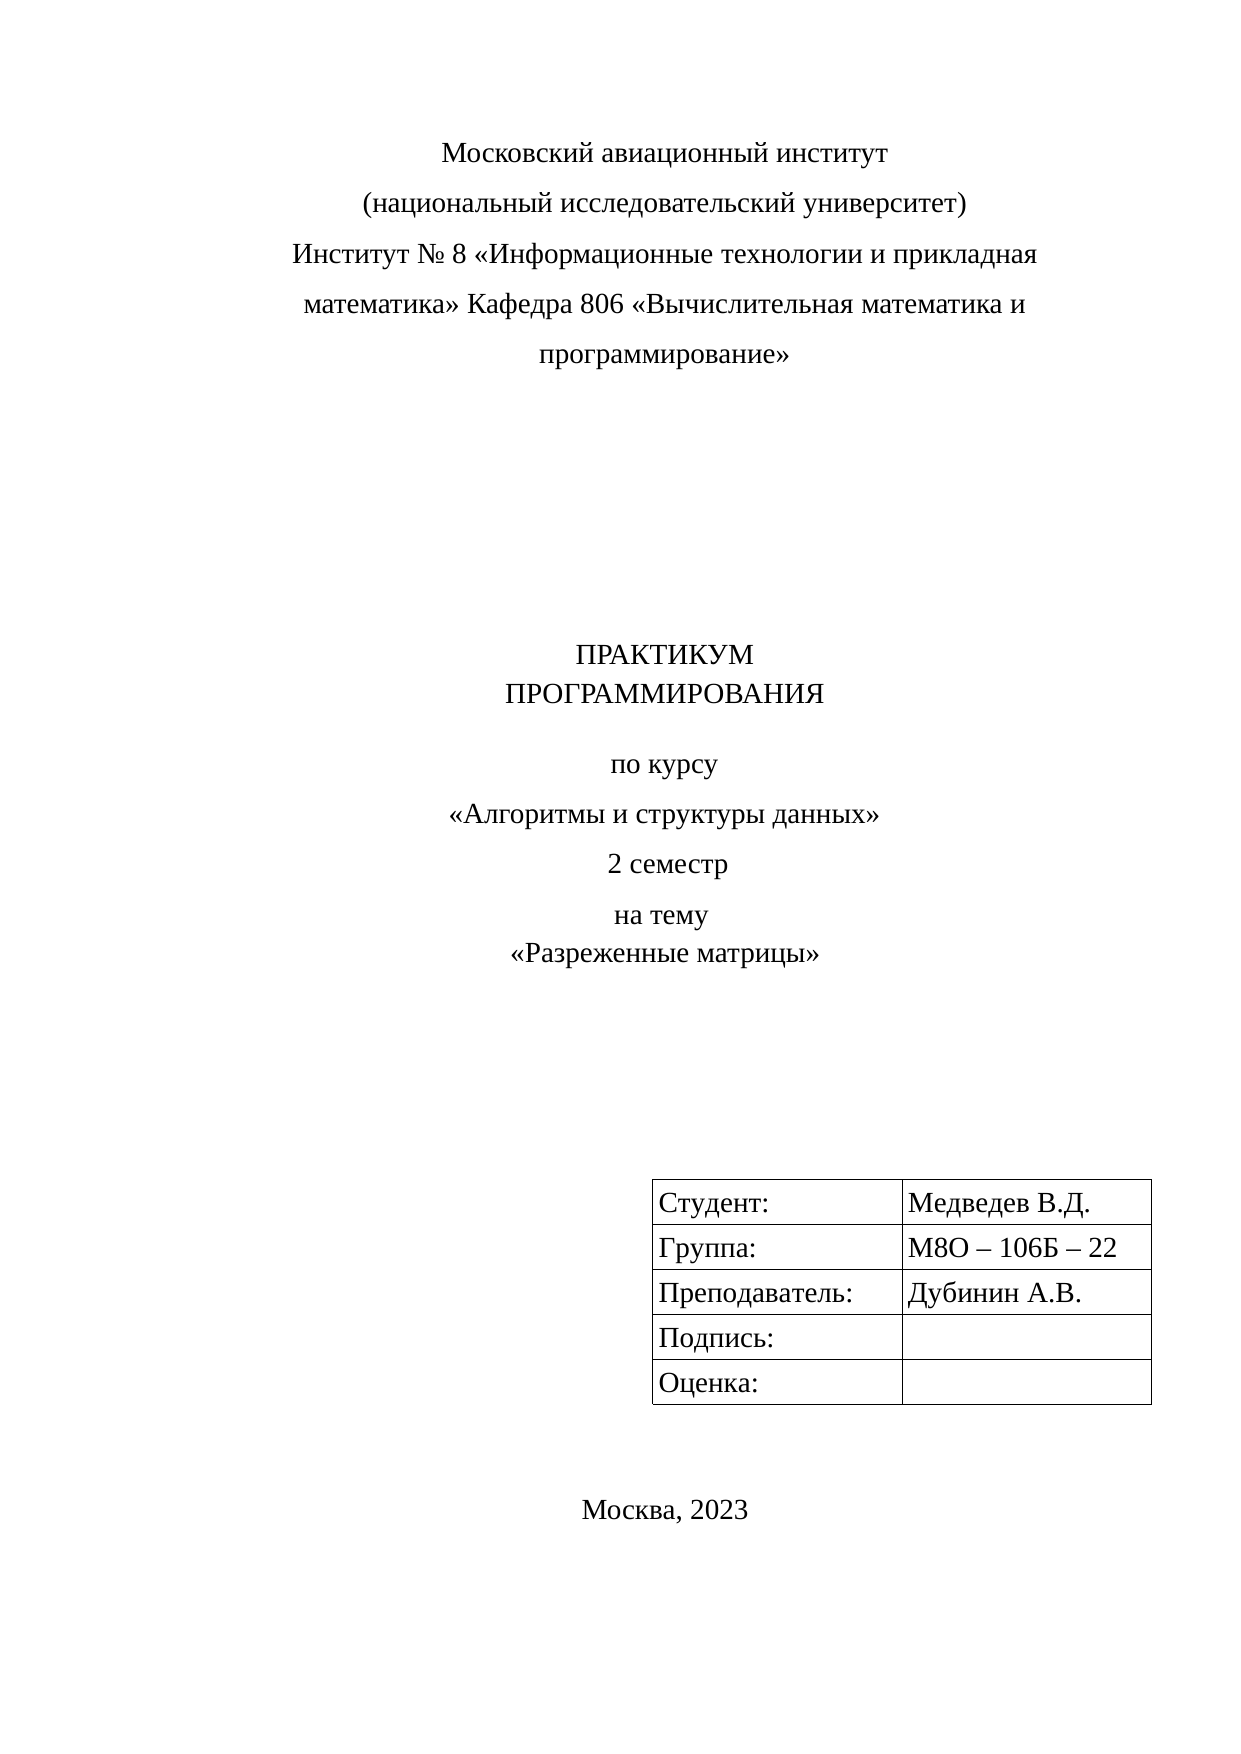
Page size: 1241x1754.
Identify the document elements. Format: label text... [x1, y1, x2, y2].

table_header Медведев В.Д. [903, 1180, 1151, 1224]
text ПРАКТИКУМ ПРОГРАММИРОВАНИЯ [429, 637, 900, 709]
text Москва, 2023 [429, 1492, 900, 1526]
text Институт № 8 «Информационные технологии и прикладная математика» Кафедра 806 «Вычислительная математика и программирование» [243, 236, 1086, 370]
table_cell Преподаватель: [653, 1270, 902, 1314]
text по курсу «Алгоритмы и структуры данных» 2 семестр [353, 746, 982, 880]
table_cell Группа: [653, 1225, 902, 1269]
table_cell Подпись: [653, 1315, 902, 1359]
table_header Студент: [653, 1180, 902, 1224]
text Московский авиационный институт (национальный исследовательский университет) [362, 135, 967, 219]
table_cell М8О – 106Б – 22 [903, 1225, 1151, 1269]
table_cell [903, 1315, 1151, 1359]
table_cell Оценка: [653, 1360, 902, 1404]
table_cell [903, 1360, 1151, 1404]
text на тему «Разреженные матрицы» [165, 897, 1165, 969]
table_cell Дубинин А.В. [903, 1270, 1151, 1314]
